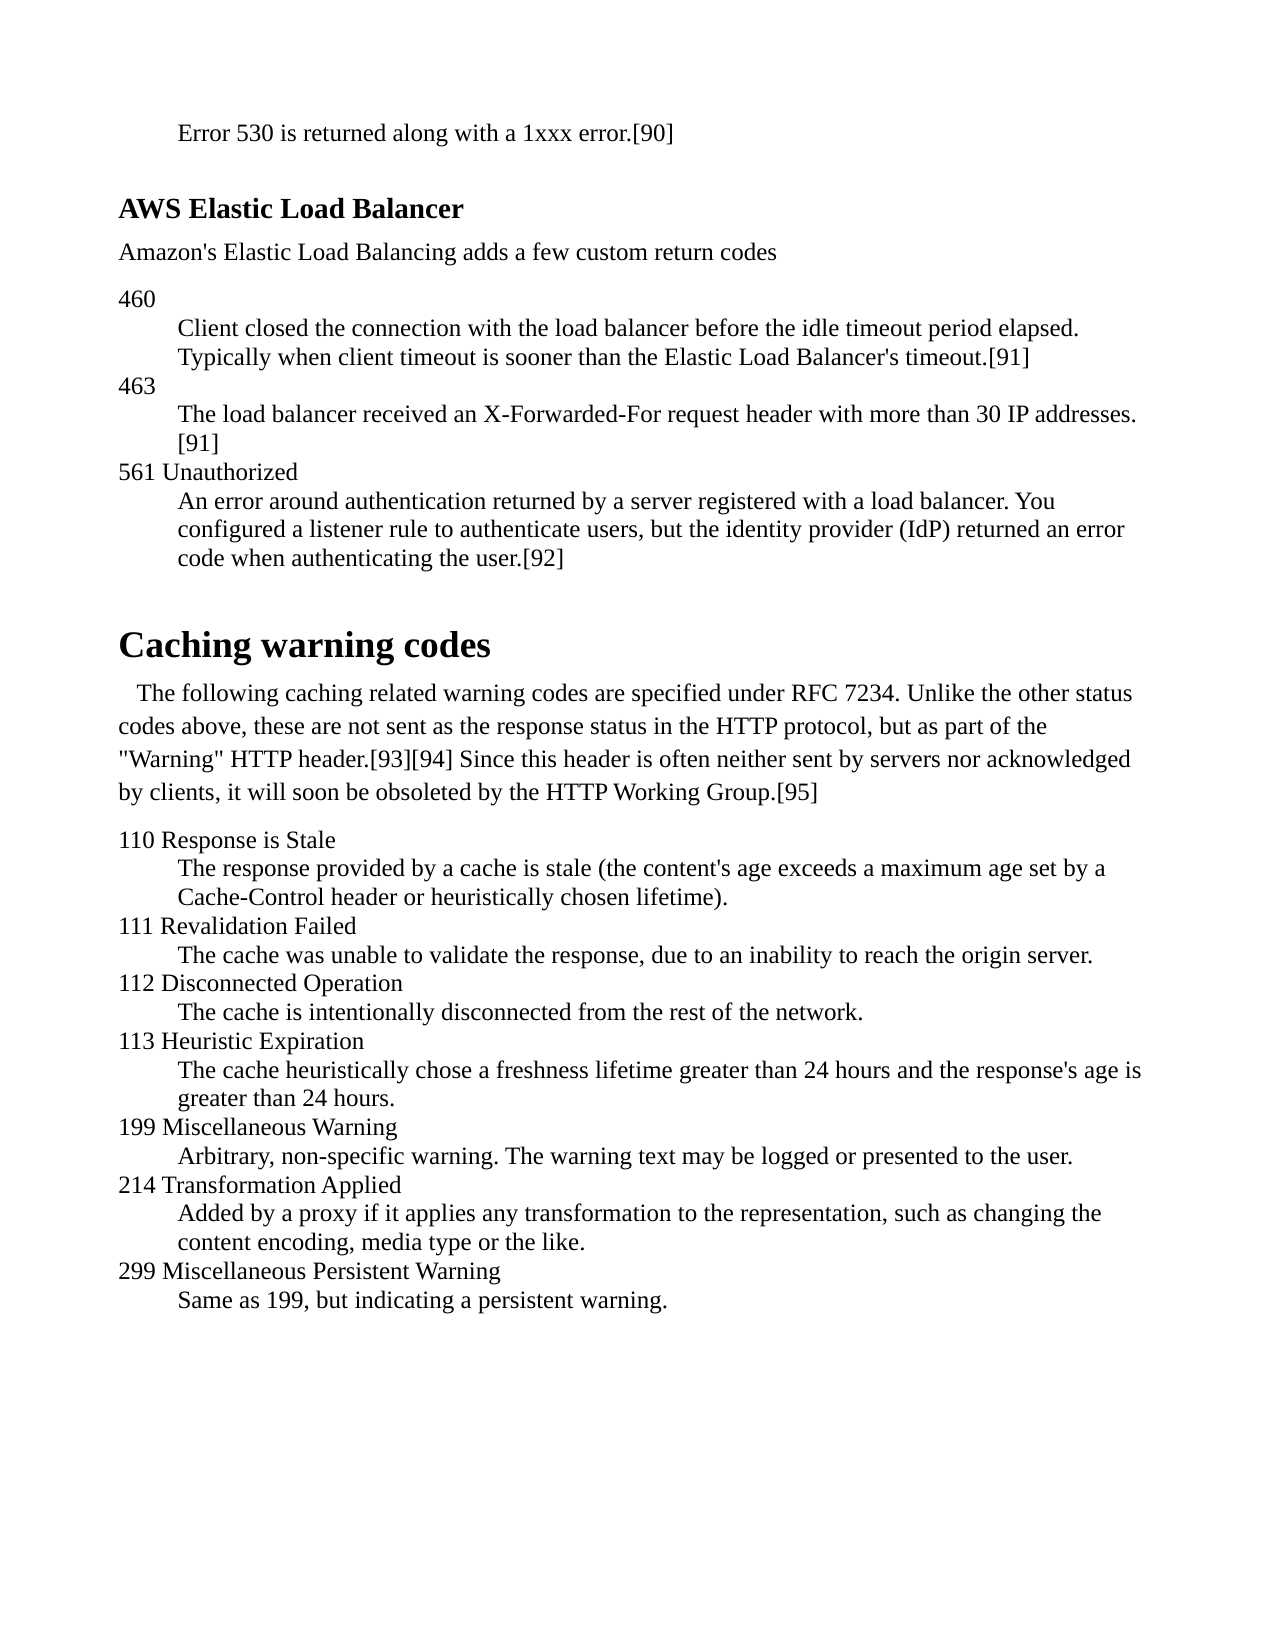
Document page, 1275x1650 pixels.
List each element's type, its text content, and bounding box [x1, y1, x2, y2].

subtitle 110 Response is Stale [118, 825, 1157, 853]
list The cache is intentionally disconnected from the rest of the network. [177, 997, 1157, 1026]
subtitle 214 Transformation Applied [118, 1170, 1157, 1198]
text Amazon's Elastic Load Balancing adds a few custom return codes [118, 237, 1157, 266]
subtitle 460 [118, 284, 1157, 313]
list Arbitrary, non-specific warning. The warning text may be logged or presented to the user. [177, 1141, 1157, 1170]
list Client closed the connection with the load balancer before the idle timeout period elapsed. Typically when client timeout is sooner than the Elastic Load Balancer's timeout.[91] [177, 313, 1157, 371]
subtitle 199 Miscellaneous Warning [118, 1112, 1157, 1141]
subtitle 299 Miscellaneous Persistent Warning [118, 1256, 1157, 1285]
list An error around authentication returned by a server registered with a load balancer. You configured a listener rule to authenticate users, but the identity provider (IdP) returned an error code when authenticating the user.[92] [177, 486, 1157, 572]
subtitle 561 Unauthorized [118, 457, 1157, 486]
list The cache heuristically chose a freshness lifetime greater than 24 hours and the response's age is greater than 24 hours. [177, 1055, 1157, 1112]
list Error 530 is returned along with a 1xxx error.[90] [177, 118, 1157, 147]
subtitle Caching warning codes [118, 622, 1157, 666]
list The cache was unable to validate the response, due to an inability to reach the origin server. [177, 940, 1157, 968]
list Added by a proxy if it applies any transformation to the representation, such as changing the content encoding, media type or the like. [177, 1198, 1157, 1256]
subtitle 113 Heuristic Expiration [118, 1026, 1157, 1055]
subtitle 111 Revalidation Failed [118, 911, 1157, 940]
subtitle AWS Elastic Load Balancer [118, 191, 1157, 224]
list The load balancer received an X-Forwarded-For request header with more than 30 IP addresses.[91] [177, 399, 1157, 457]
subtitle 112 Disconnected Operation [118, 968, 1157, 997]
text The following caching related warning codes are specified under RFC 7234. Unlike the other status codes above, these are not sent as the response status in the HTTP protocol, but as part of the "Warning" HTTP header.[93][94] Since this header is often neither sent by servers nor acknowledged by clients, it will soon be obsoleted by the HTTP Working Group.[95] [118, 678, 1157, 806]
subtitle 463 [118, 371, 1157, 399]
list Same as 199, but indicating a persistent warning. [177, 1285, 1157, 1313]
list The response provided by a cache is stale (the content's age exceeds a maximum age set by a Cache-Control header or heuristically chosen lifetime). [177, 853, 1157, 911]
